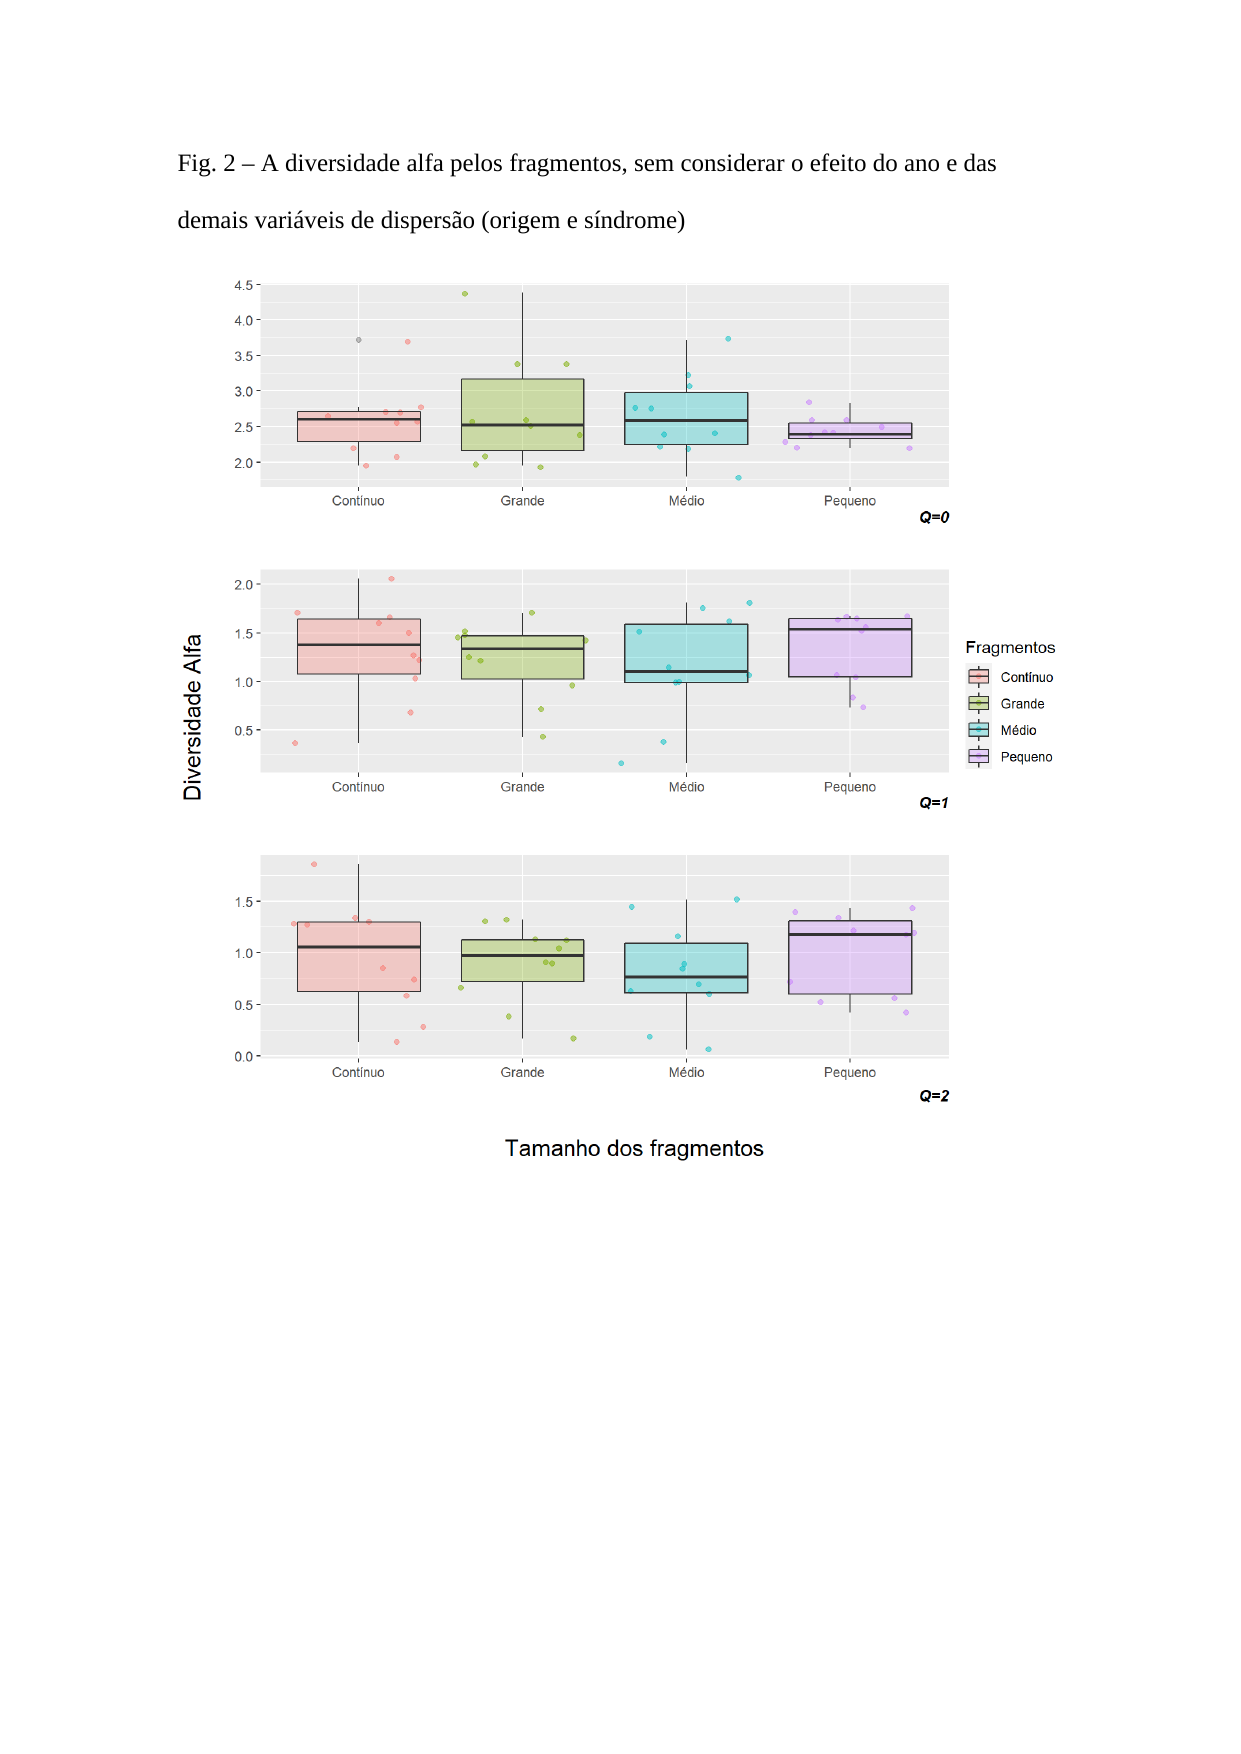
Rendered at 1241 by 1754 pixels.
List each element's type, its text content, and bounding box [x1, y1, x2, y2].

text Fig. 2 – A diversidade alfa pelos fragmentos, sem considerar o efeito do ano e das demais variáveis de dispersão (origem e síndrome) [177, 148, 1063, 234]
picture [177, 275, 1063, 1161]
